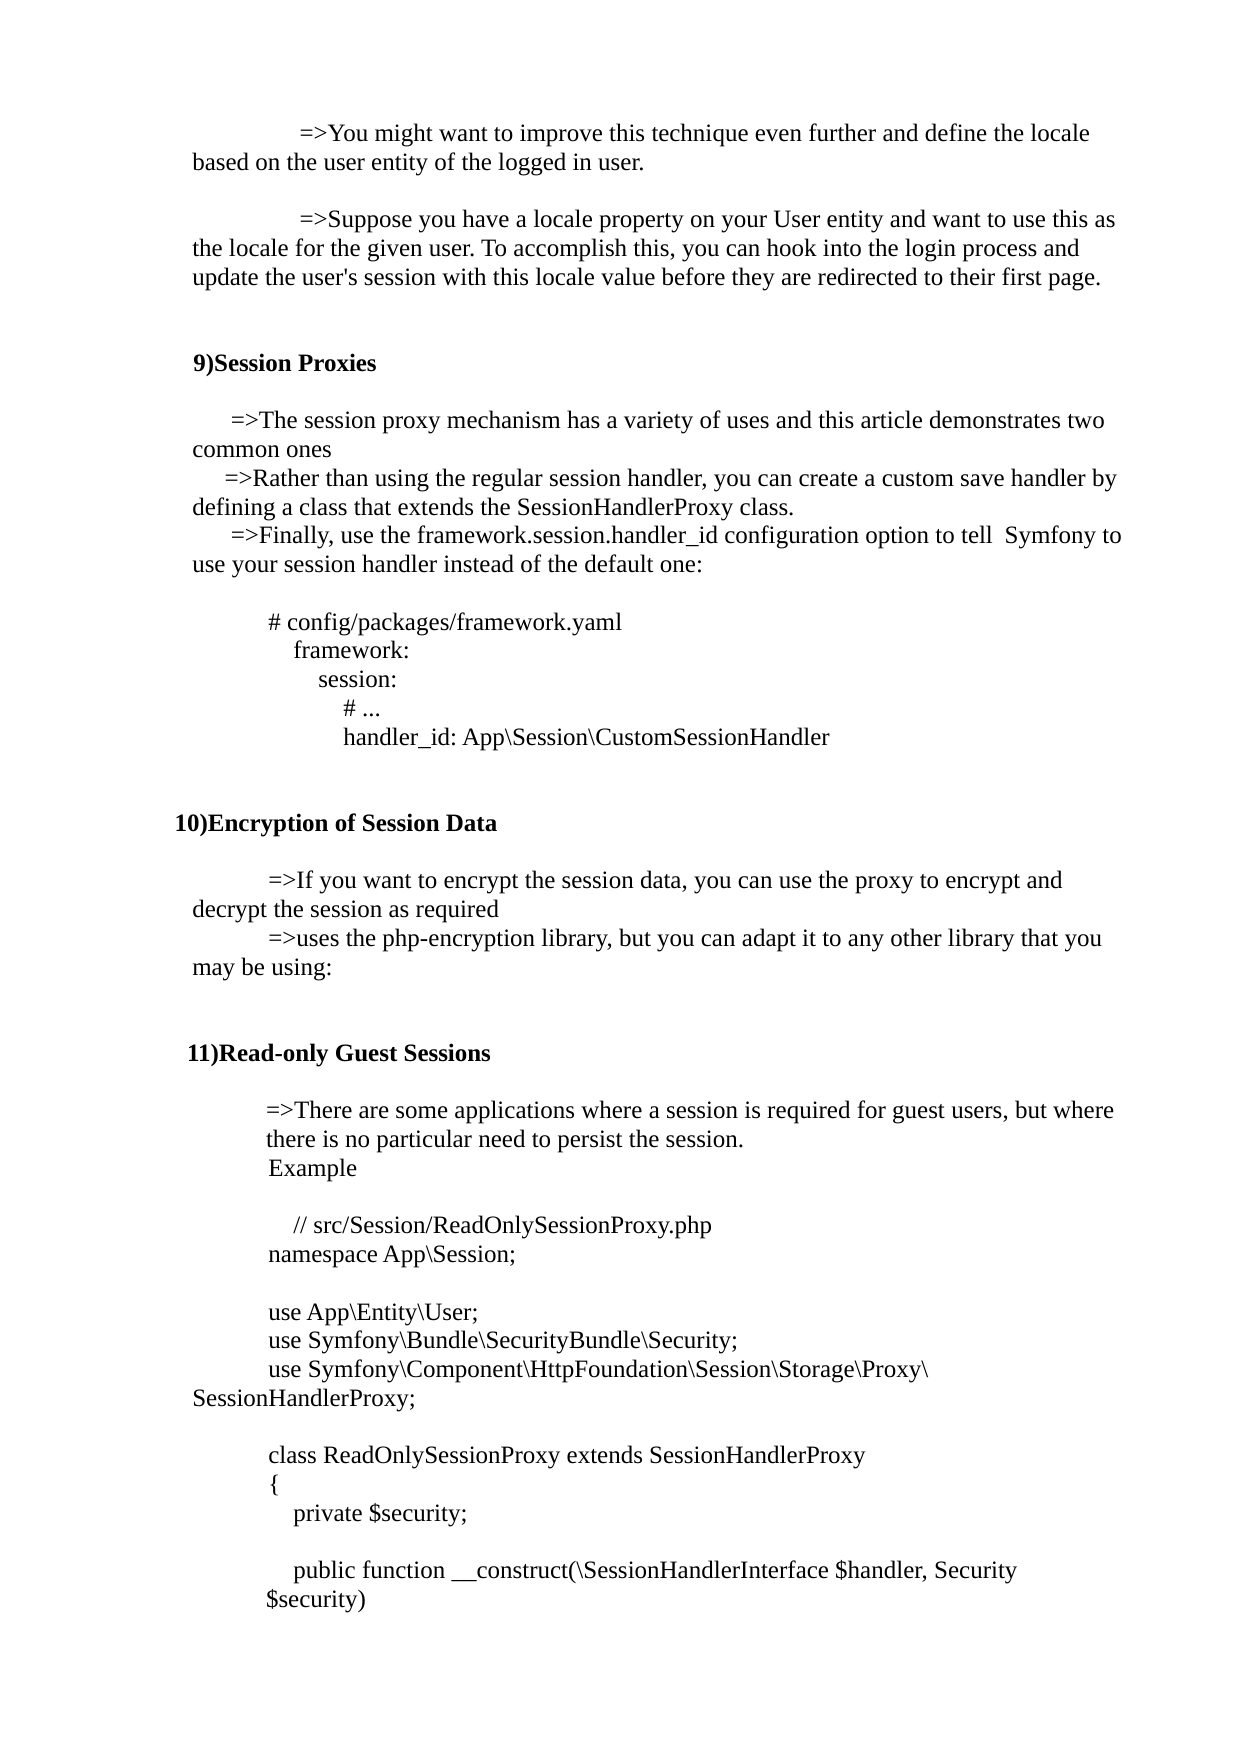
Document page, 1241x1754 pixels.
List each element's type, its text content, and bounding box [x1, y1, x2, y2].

text =>There are some applications where a session is required for guest users, but where there is no particular need to persist the session. [118, 1096, 1122, 1153]
text =>Rather than using the regular session handler, you can create a custom save handler by defining a class that extends the SessionHandlerProxy class. [118, 463, 1122, 521]
text framework: [118, 636, 1122, 664]
text // src/Session/ReadOnlySessionProxy.php [118, 1211, 1122, 1239]
text handler_id: App\Session\CustomSessionHandler [118, 722, 1122, 751]
text { [118, 1469, 1122, 1498]
text use App\Entity\User; [118, 1297, 1122, 1326]
text 10)Encryption of Session Data [118, 808, 1122, 837]
text # config/packages/framework.yaml [118, 607, 1122, 636]
text namespace App\Session; [118, 1239, 1122, 1268]
text # ... [118, 693, 1122, 722]
text 11)Read-only Guest Sessions [118, 1038, 1122, 1067]
text =>Finally, use the framework.session.handler_id configuration option to tell Symfony to use your session handler instead of the default one: [118, 521, 1122, 578]
text =>You might want to improve this technique even further and define the locale based on the user entity of the logged in user. [118, 118, 1122, 176]
text use Symfony\Bundle\SecurityBundle\Security; [118, 1326, 1122, 1354]
text Example [118, 1153, 1122, 1182]
text session: [118, 664, 1122, 693]
text =>The session proxy mechanism has a variety of uses and this article demonstrates two common ones [118, 406, 1122, 463]
text 9)Session Proxies [118, 348, 1122, 377]
text public function __construct(\SessionHandlerInterface $handler, Security $security) [118, 1556, 1122, 1613]
text =>Suppose you have a locale property on your User entity and want to use this as the locale for the given user. To accomplish this, you can hook into the login process and update the user's session with this locale value before they are redirected to their first page. [118, 204, 1122, 291]
text =>If you want to encrypt the session data, you can use the proxy to encrypt and decrypt the session as required [118, 866, 1122, 923]
text use Symfony\Component\HttpFoundation\Session\Storage\Proxy\ SessionHandlerProxy; [118, 1354, 1122, 1412]
text private $security; [118, 1498, 1122, 1527]
text class ReadOnlySessionProxy extends SessionHandlerProxy [118, 1441, 1122, 1469]
text =>uses the php-encryption library, but you can adapt it to any other library that you may be using: [118, 923, 1122, 981]
